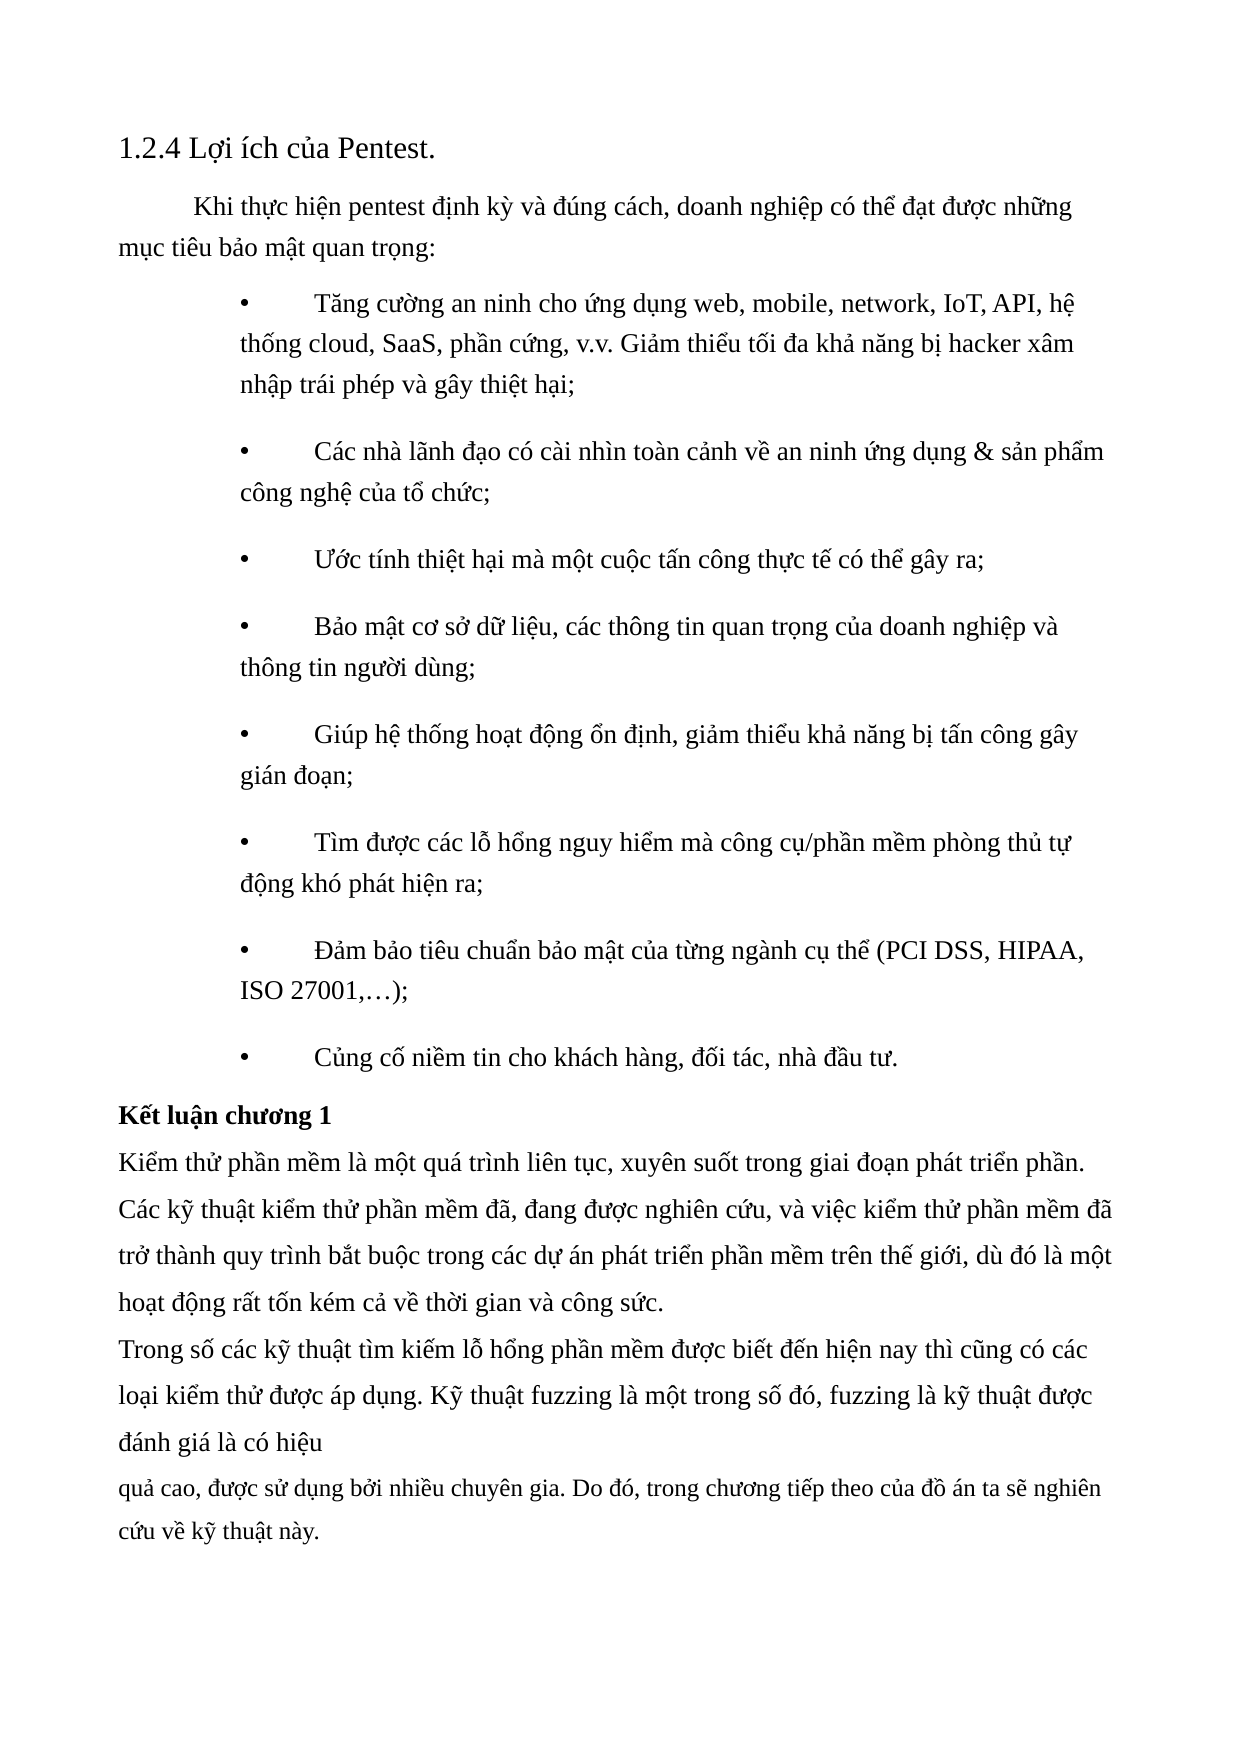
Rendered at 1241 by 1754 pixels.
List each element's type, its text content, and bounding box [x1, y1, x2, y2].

list Bảo mật cơ sở dữ liệu, các thông tin quan trọng của doanh nghiệp và thông tin người dùng; [240, 601, 1122, 682]
list Củng cố niềm tin cho khách hàng, đối tác, nhà đầu tư. [240, 1032, 1122, 1073]
list Ước tính thiệt hại mà một cuộc tấn công thực tế có thể gây ra; [240, 534, 1122, 574]
list Giúp hệ thống hoạt động ổn định, giảm thiểu khả năng bị tấn công gây gián đoạn; [240, 709, 1122, 790]
subtitle Kết luận chương 1 [118, 1099, 1122, 1131]
subtitle 1.2.4 Lợi ích của Pentest. [118, 118, 1122, 165]
list Các nhà lãnh đạo có cài nhìn toàn cảnh về an ninh ứng dụng & sản phẩm công nghệ của tổ chức; [240, 426, 1122, 507]
list Tìm được các lỗ hổng nguy hiểm mà công cụ/phần mềm phòng thủ tự động khó phát hiện ra; [240, 817, 1122, 898]
text Khi thực hiện pentest định kỳ và đúng cách, doanh nghiệp có thể đạt được những mục tiêu bảo mật quan trọng: [118, 181, 1122, 262]
text quả cao, được sử dụng bởi nhiều chuyên gia. Do đó, trong chương tiếp theo của đồ án ta sẽ nghiên cứu về kỹ thuật này. [118, 1473, 1122, 1544]
text Kiểm thử phần mềm là một quá trình liên tục, xuyên suốt trong giai đoạn phát triển phần. Các kỹ thuật kiểm thử phần mềm đã, đang được nghiên cứu, và việc kiểm thử phần mềm đã trở thành quy trình bắt buộc trong các dự án phát triển phần mềm trên thế giới, dù đó là một hoạt động rất tốn kém cả về thời gian và công sức. [118, 1146, 1122, 1317]
list Tăng cường an ninh cho ứng dụng web, mobile, network, IoT, API, hệ thống cloud, SaaS, phần cứng, v.v. Giảm thiểu tối đa khả năng bị hacker xâm nhập trái phép và gây thiệt hại; [240, 277, 1122, 399]
text Trong số các kỹ thuật tìm kiếm lỗ hổng phần mềm được biết đến hiện nay thì cũng có các loại kiểm thử được áp dụng. Kỹ thuật fuzzing là một trong số đó, fuzzing là kỹ thuật được đánh giá là có hiệu [118, 1333, 1122, 1457]
list Đảm bảo tiêu chuẩn bảo mật của từng ngành cụ thể (PCI DSS, HIPAA, ISO 27001,…); [240, 924, 1122, 1006]
